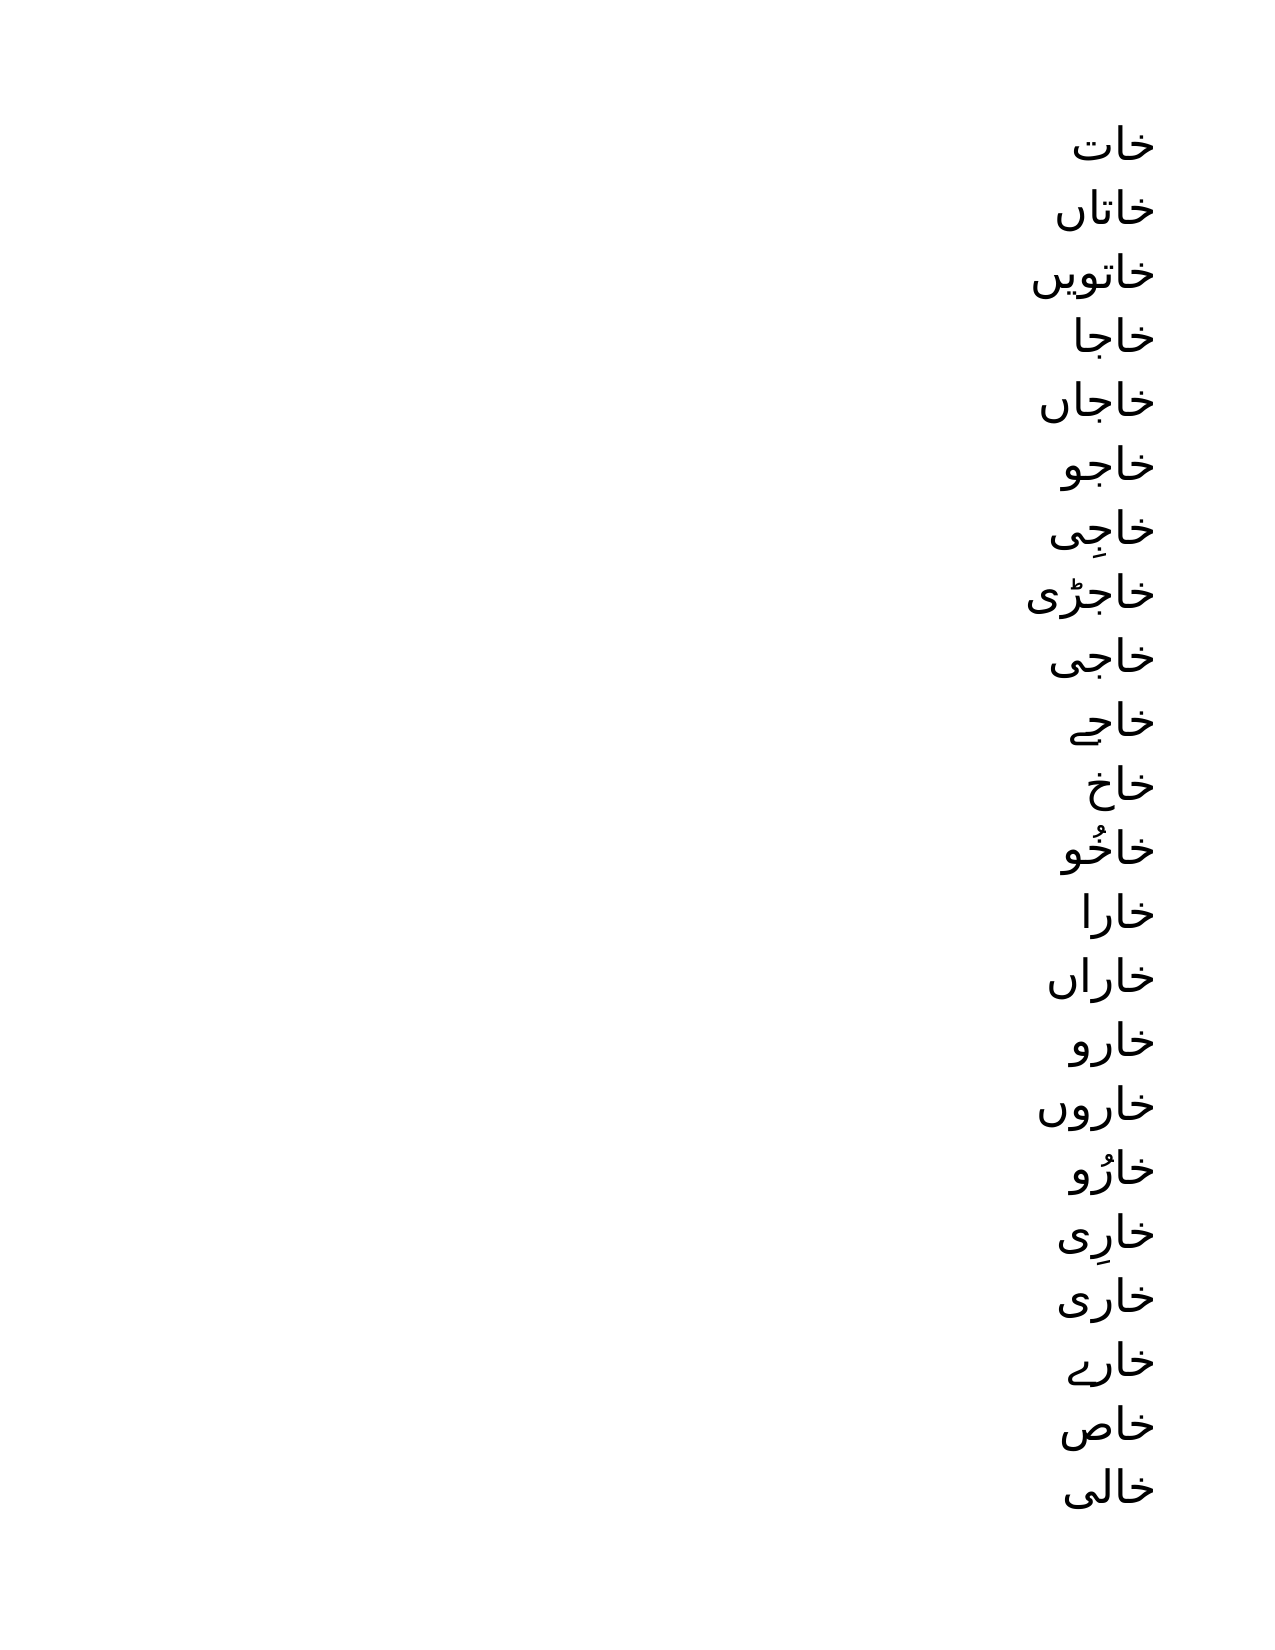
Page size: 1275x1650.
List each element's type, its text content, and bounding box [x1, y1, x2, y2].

text خاتویں [118, 246, 1157, 299]
text خاجڑی [118, 566, 1157, 619]
text خاجِی [118, 502, 1157, 555]
text خاراں [118, 949, 1157, 1003]
text خاجو [118, 438, 1157, 491]
text خارا [118, 886, 1157, 939]
text خاری [118, 1269, 1157, 1323]
text خارو [118, 1013, 1157, 1067]
text خارِی [118, 1205, 1157, 1259]
text خالی [118, 1461, 1157, 1514]
text خاروں [118, 1077, 1157, 1131]
text خاجی [118, 630, 1157, 683]
text خاص [118, 1397, 1157, 1451]
text خاجے [118, 694, 1157, 747]
text خارے [118, 1333, 1157, 1387]
text خارُو [118, 1141, 1157, 1195]
text خاخ [118, 758, 1157, 811]
text خاتاں [118, 182, 1157, 235]
text خاجاں [118, 374, 1157, 427]
text خاجا [118, 310, 1157, 363]
text خاخُو [118, 822, 1157, 875]
text خات [118, 118, 1157, 171]
